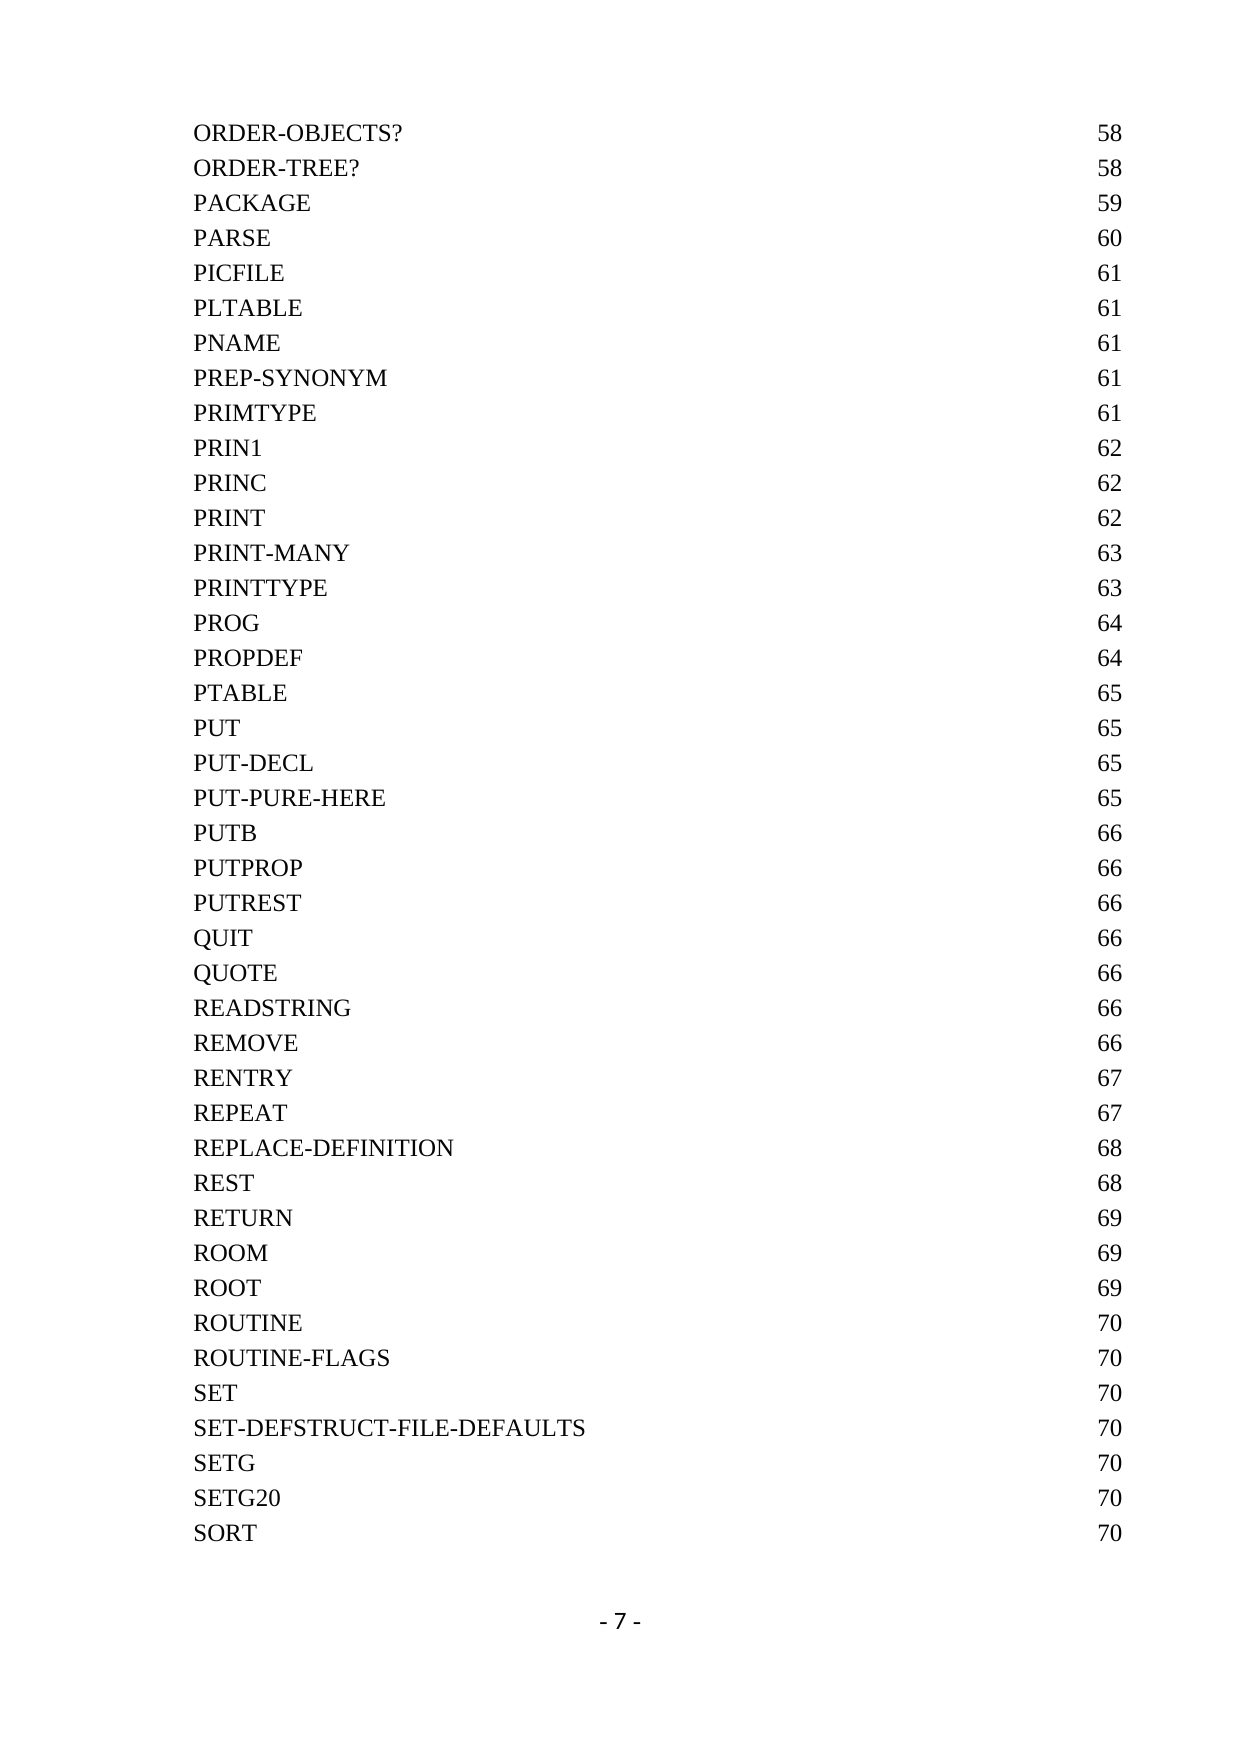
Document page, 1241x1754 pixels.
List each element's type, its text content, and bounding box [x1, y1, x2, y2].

text ORDER-TREE? 58 [193, 153, 1122, 182]
text PICFILE 61 [193, 258, 1122, 287]
text SETG 70 [193, 1448, 1122, 1477]
text PROG 64 [193, 608, 1122, 637]
text PLTABLE 61 [193, 293, 1122, 322]
text PREP-SYNONYM 61 [193, 363, 1122, 392]
text SETG20 70 [193, 1483, 1122, 1512]
text PUTB 66 [193, 818, 1122, 847]
text SET 70 [193, 1378, 1122, 1407]
text QUIT 66 [193, 923, 1122, 952]
text PRINTTYPE 63 [193, 573, 1122, 602]
text PUTPROP 66 [193, 853, 1122, 882]
text ROOM 69 [193, 1238, 1122, 1267]
text ROUTINE-FLAGS 70 [193, 1343, 1122, 1372]
text PACKAGE 59 [193, 188, 1122, 217]
text PRIN1 62 [193, 433, 1122, 462]
text SET-DEFSTRUCT-FILE-DEFAULTS 70 [193, 1413, 1122, 1442]
text PARSE 60 [193, 223, 1122, 252]
text PNAME 61 [193, 328, 1122, 357]
text PUTREST 66 [193, 888, 1122, 917]
text PRINT-MANY 63 [193, 538, 1122, 567]
text ROUTINE 70 [193, 1308, 1122, 1337]
text PTABLE 65 [193, 678, 1122, 707]
text PUT-DECL 65 [193, 748, 1122, 777]
text READSTRING 66 [193, 993, 1122, 1022]
text PRINC 62 [193, 468, 1122, 497]
text PUT-PURE-HERE 65 [193, 783, 1122, 812]
text QUOTE 66 [193, 958, 1122, 987]
text ORDER-OBJECTS? 58 [193, 118, 1122, 147]
text PRIMTYPE 61 [193, 398, 1122, 427]
text PRINT 62 [193, 503, 1122, 532]
text RENTRY 67 [193, 1063, 1122, 1092]
text REST 68 [193, 1168, 1122, 1197]
text RETURN 69 [193, 1203, 1122, 1232]
text PROPDEF 64 [193, 643, 1122, 672]
text REMOVE 66 [193, 1028, 1122, 1057]
text REPLACE-DEFINITION 68 [193, 1133, 1122, 1162]
text REPEAT 67 [193, 1098, 1122, 1127]
text SORT 70 [193, 1518, 1122, 1547]
text PUT 65 [193, 713, 1122, 742]
text ROOT 69 [193, 1273, 1122, 1302]
